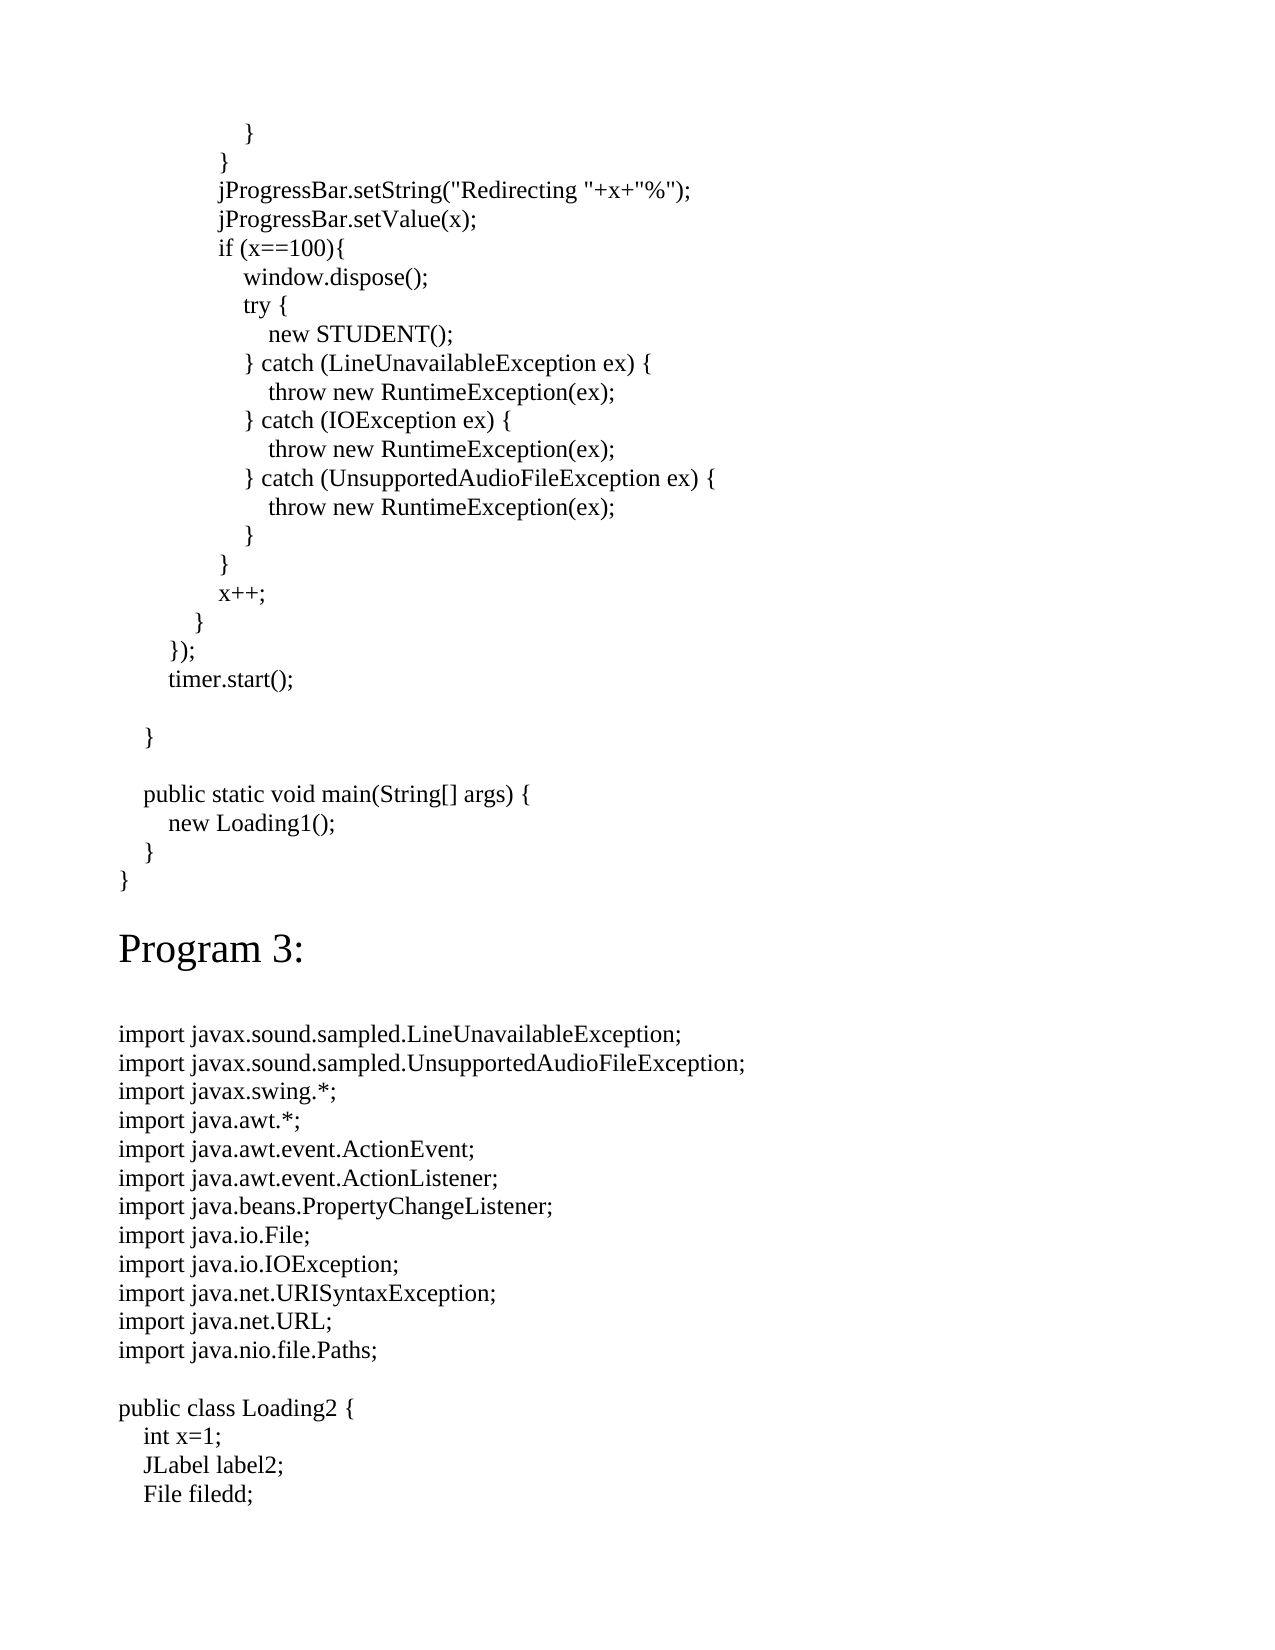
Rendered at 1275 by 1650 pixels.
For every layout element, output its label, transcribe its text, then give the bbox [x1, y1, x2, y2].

text import javax.sound.sampled.UnsupportedAudioFileException; [118, 1048, 1157, 1076]
text }); [118, 636, 1157, 664]
text import java.awt.event.ActionListener; [118, 1163, 1157, 1191]
text import java.nio.file.Paths; [118, 1335, 1157, 1364]
text } catch (IOException ex) { [118, 406, 1157, 434]
text window.dispose(); [118, 262, 1157, 291]
text import java.io.File; [118, 1220, 1157, 1249]
text } [118, 866, 1157, 894]
text import java.awt.*; [118, 1105, 1157, 1134]
text } catch (UnsupportedAudioFileException ex) { [118, 463, 1157, 492]
text throw new RuntimeException(ex); [118, 434, 1157, 463]
text import java.io.IOException; [118, 1249, 1157, 1278]
text x++; [118, 578, 1157, 607]
text new Loading1(); [118, 808, 1157, 837]
text timer.start(); [118, 664, 1157, 693]
text } [118, 837, 1157, 866]
text import javax.sound.sampled.LineUnavailableException; [118, 1019, 1157, 1048]
text try { [118, 291, 1157, 319]
text import java.awt.event.ActionEvent; [118, 1134, 1157, 1163]
text import java.beans.PropertyChangeListener; [118, 1191, 1157, 1220]
text public class Loading2 { [118, 1393, 1157, 1421]
text jProgressBar.setString("Redirecting "+x+"%"); [118, 176, 1157, 204]
text File filedd; [118, 1479, 1157, 1508]
text public static void main(String[] args) { [118, 779, 1157, 808]
text } [118, 722, 1157, 751]
text jProgressBar.setValue(x); [118, 204, 1157, 233]
text throw new RuntimeException(ex); [118, 377, 1157, 406]
text } [118, 521, 1157, 549]
text } catch (LineUnavailableException ex) { [118, 348, 1157, 377]
text } [118, 607, 1157, 636]
text JLabel label2; [118, 1450, 1157, 1479]
text throw new RuntimeException(ex); [118, 492, 1157, 521]
text if (x==100){ [118, 233, 1157, 262]
text int x=1; [118, 1421, 1157, 1450]
text new STUDENT(); [118, 319, 1157, 348]
text } [118, 118, 1157, 147]
text Program 3: [118, 923, 1157, 971]
text import java.net.URISyntaxException; [118, 1278, 1157, 1306]
text } [118, 147, 1157, 176]
text import javax.swing.*; [118, 1076, 1157, 1105]
text } [118, 549, 1157, 578]
text import java.net.URL; [118, 1306, 1157, 1335]
